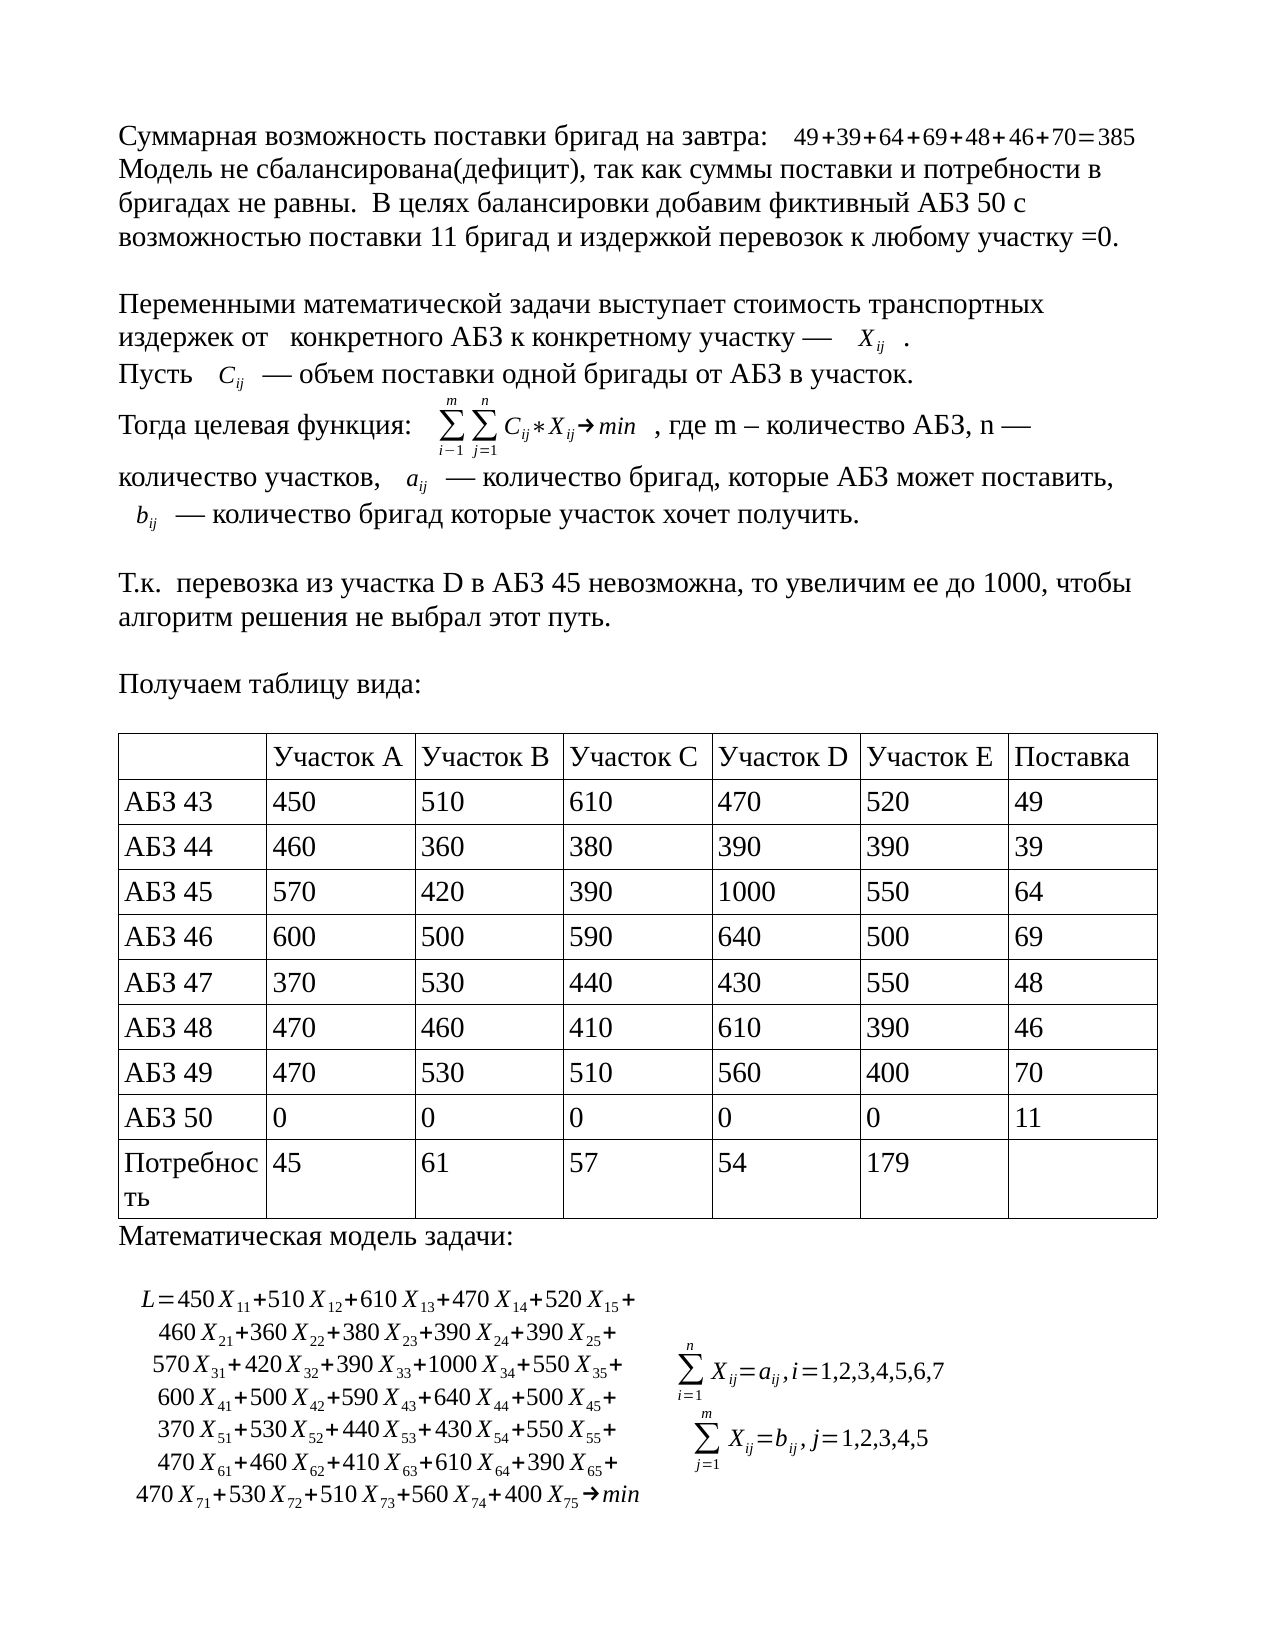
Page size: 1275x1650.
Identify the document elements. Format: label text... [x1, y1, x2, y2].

text Т.к. перевозка из участка D в АБЗ 45 невозможна, то увеличим ее до 1000, чтобы алгоритм решения не выбрал этот путь. [118, 566, 1157, 633]
table_header [119, 734, 266, 778]
table_header Участок D [713, 734, 860, 778]
table_cell 470 [267, 1050, 415, 1094]
table_cell 390 [861, 1005, 1008, 1049]
table_cell АБЗ 48 [119, 1005, 266, 1049]
table_cell 0 [861, 1095, 1008, 1139]
table_cell 550 [861, 960, 1008, 1004]
table_cell 370 [267, 960, 415, 1004]
table_cell 530 [416, 1050, 563, 1094]
table_cell 460 [416, 1005, 563, 1049]
table_cell 39 [1009, 825, 1157, 869]
table_cell 57 [564, 1140, 712, 1218]
table_cell 380 [564, 825, 712, 869]
table_cell 610 [564, 780, 712, 823]
table_cell 390 [861, 825, 1008, 869]
table_cell АБЗ 50 [119, 1095, 266, 1139]
table_cell 440 [564, 960, 712, 1004]
table_cell 610 [713, 1005, 860, 1049]
table_cell 500 [861, 915, 1008, 959]
table_cell 470 [267, 1005, 415, 1049]
table_cell 550 [861, 870, 1008, 914]
table_cell 179 [861, 1140, 1008, 1218]
table_header Участок Е [861, 734, 1008, 778]
table_cell 420 [416, 870, 563, 914]
table_cell 49 [1009, 780, 1157, 823]
table_cell 570 [267, 870, 415, 914]
table_header Участок С [564, 734, 712, 778]
table_cell 1000 [713, 870, 860, 914]
table_cell АБЗ 43 [119, 780, 266, 823]
table_cell 450 [267, 780, 415, 823]
text Переменными математической задачи выступает стоимость транспортных издержек от конкретного АБЗ к конкретному участку — . [118, 252, 1157, 356]
table_cell 0 [713, 1095, 860, 1139]
table_cell 46 [1009, 1005, 1157, 1049]
table_cell 510 [416, 780, 563, 823]
table_cell [1009, 1140, 1157, 1218]
text Математическая модель задачи: [118, 1219, 1157, 1252]
table_cell АБЗ 46 [119, 915, 266, 959]
table_header Участок А [267, 734, 415, 778]
table_cell 410 [564, 1005, 712, 1049]
table_cell 390 [564, 870, 712, 914]
table_cell АБЗ 47 [119, 960, 266, 1004]
table_cell Потребность [119, 1140, 266, 1218]
text Суммарный заказ дорожно-строительных бригад на завтра: Суммарная возможность поставки бригад на завтра: [118, 118, 1157, 152]
table_cell 0 [564, 1095, 712, 1139]
table_cell 0 [416, 1095, 563, 1139]
table_cell 45 [267, 1140, 415, 1218]
text Пусть — объем поставки одной бригады от АБЗ в участок. Тогда целевая функция: , где m – количество АБЗ, n — количество участков, — количество бригад, которые АБЗ может поставить, — количество бригад которые участок хочет получить. [118, 356, 1157, 532]
table_cell 530 [416, 960, 563, 1004]
table_cell АБЗ 45 [119, 870, 266, 914]
table_cell 0 [267, 1095, 415, 1139]
table_cell 70 [1009, 1050, 1157, 1094]
table_cell 640 [713, 915, 860, 959]
table_cell 69 [1009, 915, 1157, 959]
table_cell 520 [861, 780, 1008, 823]
table_cell 64 [1009, 870, 1157, 914]
table_cell 590 [564, 915, 712, 959]
table_cell 400 [861, 1050, 1008, 1094]
table_cell 460 [267, 825, 415, 869]
table_cell 430 [713, 960, 860, 1004]
table_cell 11 [1009, 1095, 1157, 1139]
text Получаем таблицу вида: [118, 666, 1157, 700]
table_cell АБЗ 44 [119, 825, 266, 869]
table_cell 560 [713, 1050, 860, 1094]
table_cell АБЗ 49 [119, 1050, 266, 1094]
table_cell 48 [1009, 960, 1157, 1004]
table_header Поставка [1009, 734, 1157, 778]
table_cell 600 [267, 915, 415, 959]
table_cell 360 [416, 825, 563, 869]
table_cell 54 [713, 1140, 860, 1218]
table_cell 500 [416, 915, 563, 959]
table_cell 61 [416, 1140, 563, 1218]
table_cell 470 [713, 780, 860, 823]
table_header Участок В [416, 734, 563, 778]
text Модель не сбалансирована(дефицит), так как суммы поставки и потребности в бригадах не равны. В целях балансировки добавим фиктивный АБЗ 50 с возможностью поставки 11 бригад и издержкой перевозок к любому участку =0. [118, 152, 1157, 252]
table_cell 390 [713, 825, 860, 869]
table_cell 510 [564, 1050, 712, 1094]
